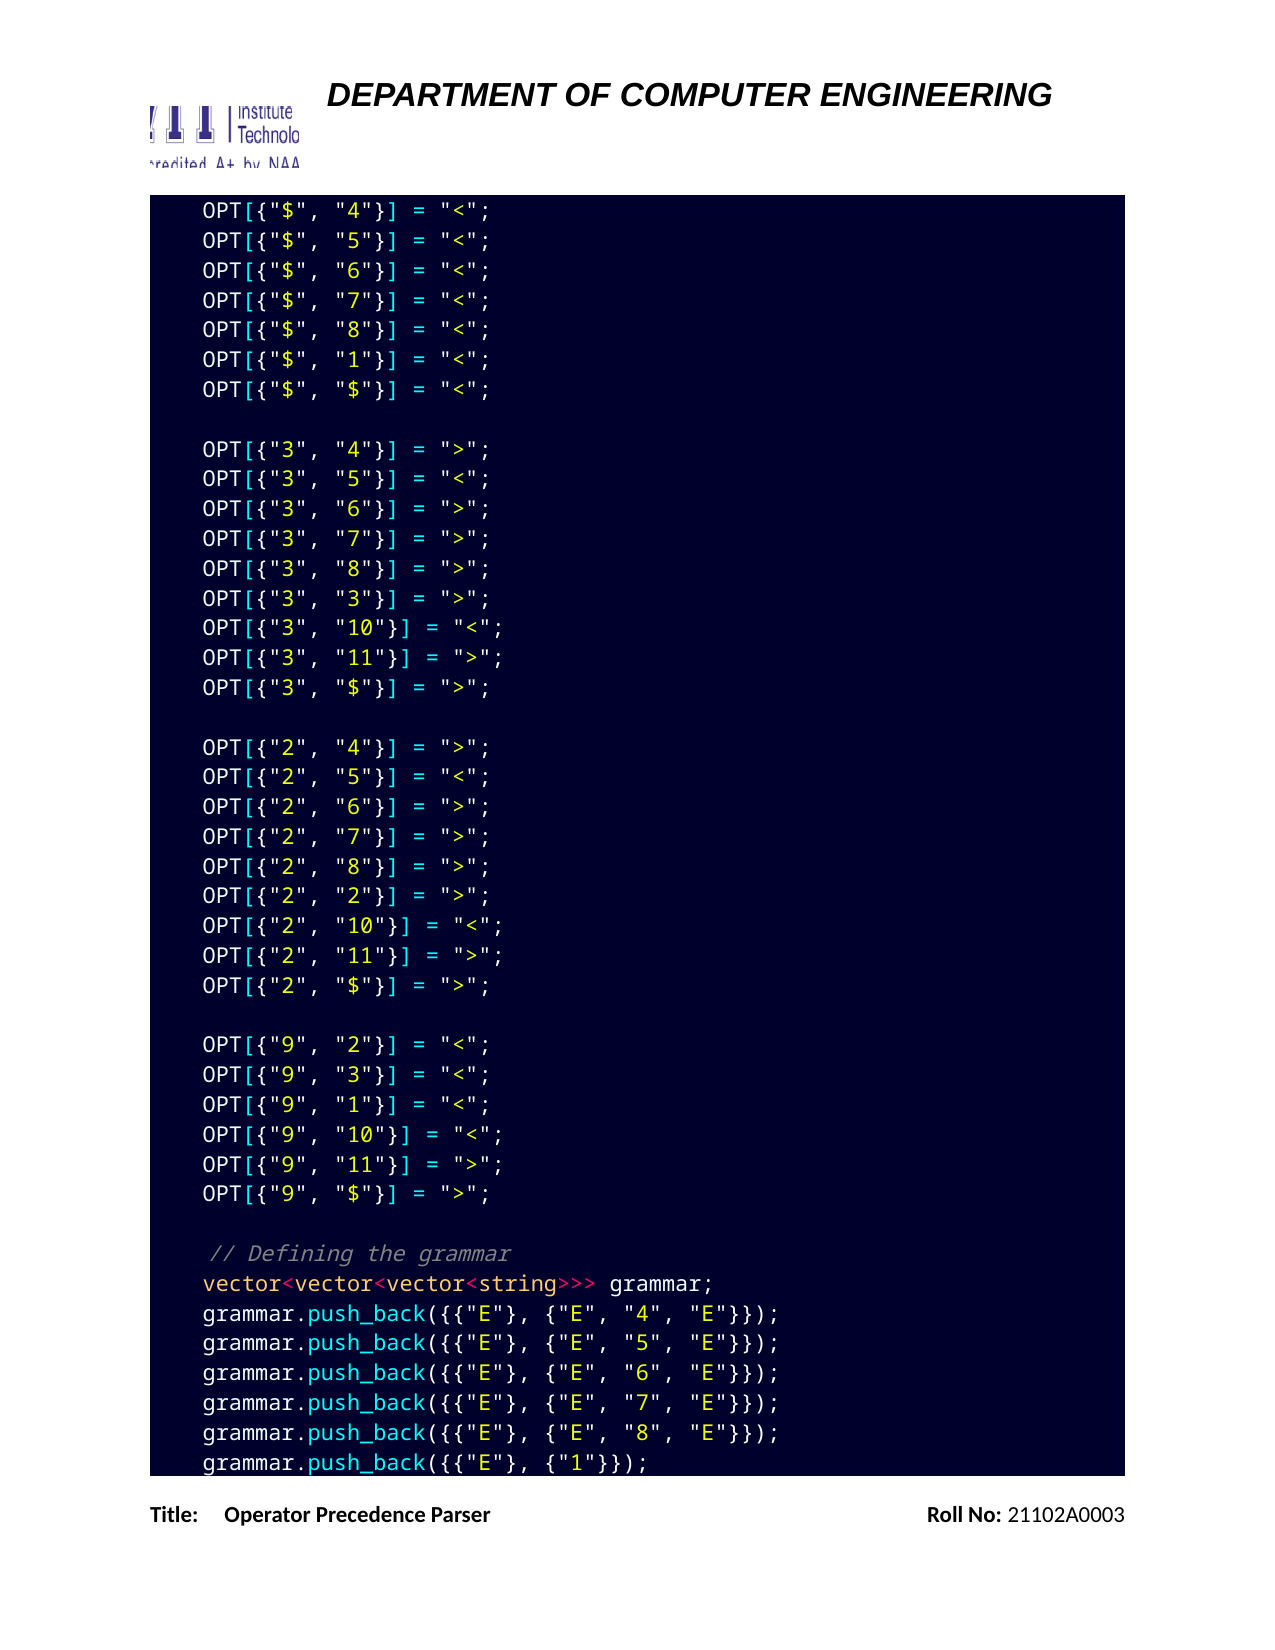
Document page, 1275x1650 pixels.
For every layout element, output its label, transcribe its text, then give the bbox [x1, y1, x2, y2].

text OPT[{"9", "2"}] = "<"; [150, 1029, 1125, 1059]
text OPT[{"2", "2"}] = ">"; [150, 880, 1125, 910]
text grammar.push_back({{"E"}, {"E", "6", "E"}}); [150, 1357, 1125, 1387]
text OPT[{"3", "6"}] = ">"; [150, 493, 1125, 523]
text OPT[{"$", "$"}] = "<"; [150, 374, 1125, 404]
text OPT[{"2", "5"}] = "<"; [150, 761, 1125, 791]
text OPT[{"2", "11"}] = ">"; [150, 940, 1125, 970]
text OPT[{"3", "11"}] = ">"; [150, 642, 1125, 672]
text OPT[{"$", "4"}] = "<"; [150, 195, 1125, 225]
text grammar.push_back({{"E"}, {"E", "5", "E"}}); [150, 1327, 1125, 1357]
text OPT[{"2", "4"}] = ">"; [150, 731, 1125, 761]
text OPT[{"$", "7"}] = "<"; [150, 284, 1125, 314]
text OPT[{"9", "10"}] = "<"; [150, 1119, 1125, 1148]
text OPT[{"$", "6"}] = "<"; [150, 255, 1125, 284]
text OPT[{"3", "3"}] = ">"; [150, 582, 1125, 612]
text OPT[{"2", "$"}] = ">"; [150, 970, 1125, 999]
text OPT[{"9", "3"}] = "<"; [150, 1059, 1125, 1089]
text OPT[{"2", "7"}] = ">"; [150, 821, 1125, 851]
text OPT[{"3", "$"}] = ">"; [150, 672, 1125, 702]
text OPT[{"2", "8"}] = ">"; [150, 851, 1125, 880]
text OPT[{"2", "10"}] = "<"; [150, 910, 1125, 940]
text vector<vector<vector<string>>> grammar; [150, 1268, 1125, 1297]
text OPT[{"3", "4"}] = ">"; [150, 433, 1125, 463]
text OPT[{"3", "7"}] = ">"; [150, 523, 1125, 553]
text OPT[{"9", "1"}] = "<"; [150, 1089, 1125, 1119]
text OPT[{"3", "8"}] = ">"; [150, 553, 1125, 582]
text OPT[{"$", "1"}] = "<"; [150, 344, 1125, 374]
text OPT[{"9", "$"}] = ">"; [150, 1178, 1125, 1208]
text grammar.push_back({{"E"}, {"E", "7", "E"}}); [150, 1387, 1125, 1417]
text OPT[{"$", "5"}] = "<"; [150, 225, 1125, 255]
text grammar.push_back({{"E"}, {"E", "4", "E"}}); [150, 1297, 1125, 1327]
text OPT[{"2", "6"}] = ">"; [150, 791, 1125, 821]
text OPT[{"$", "8"}] = "<"; [150, 314, 1125, 344]
text grammar.push_back({{"E"}, {"E", "8", "E"}}); [150, 1417, 1125, 1446]
text grammar.push_back({{"E"}, {"1"}}); [150, 1446, 1125, 1476]
text OPT[{"9", "11"}] = ">"; [150, 1148, 1125, 1178]
text OPT[{"3", "5"}] = "<"; [150, 463, 1125, 493]
text // Defining the grammar [150, 1238, 1125, 1268]
text OPT[{"3", "10"}] = "<"; [150, 612, 1125, 642]
